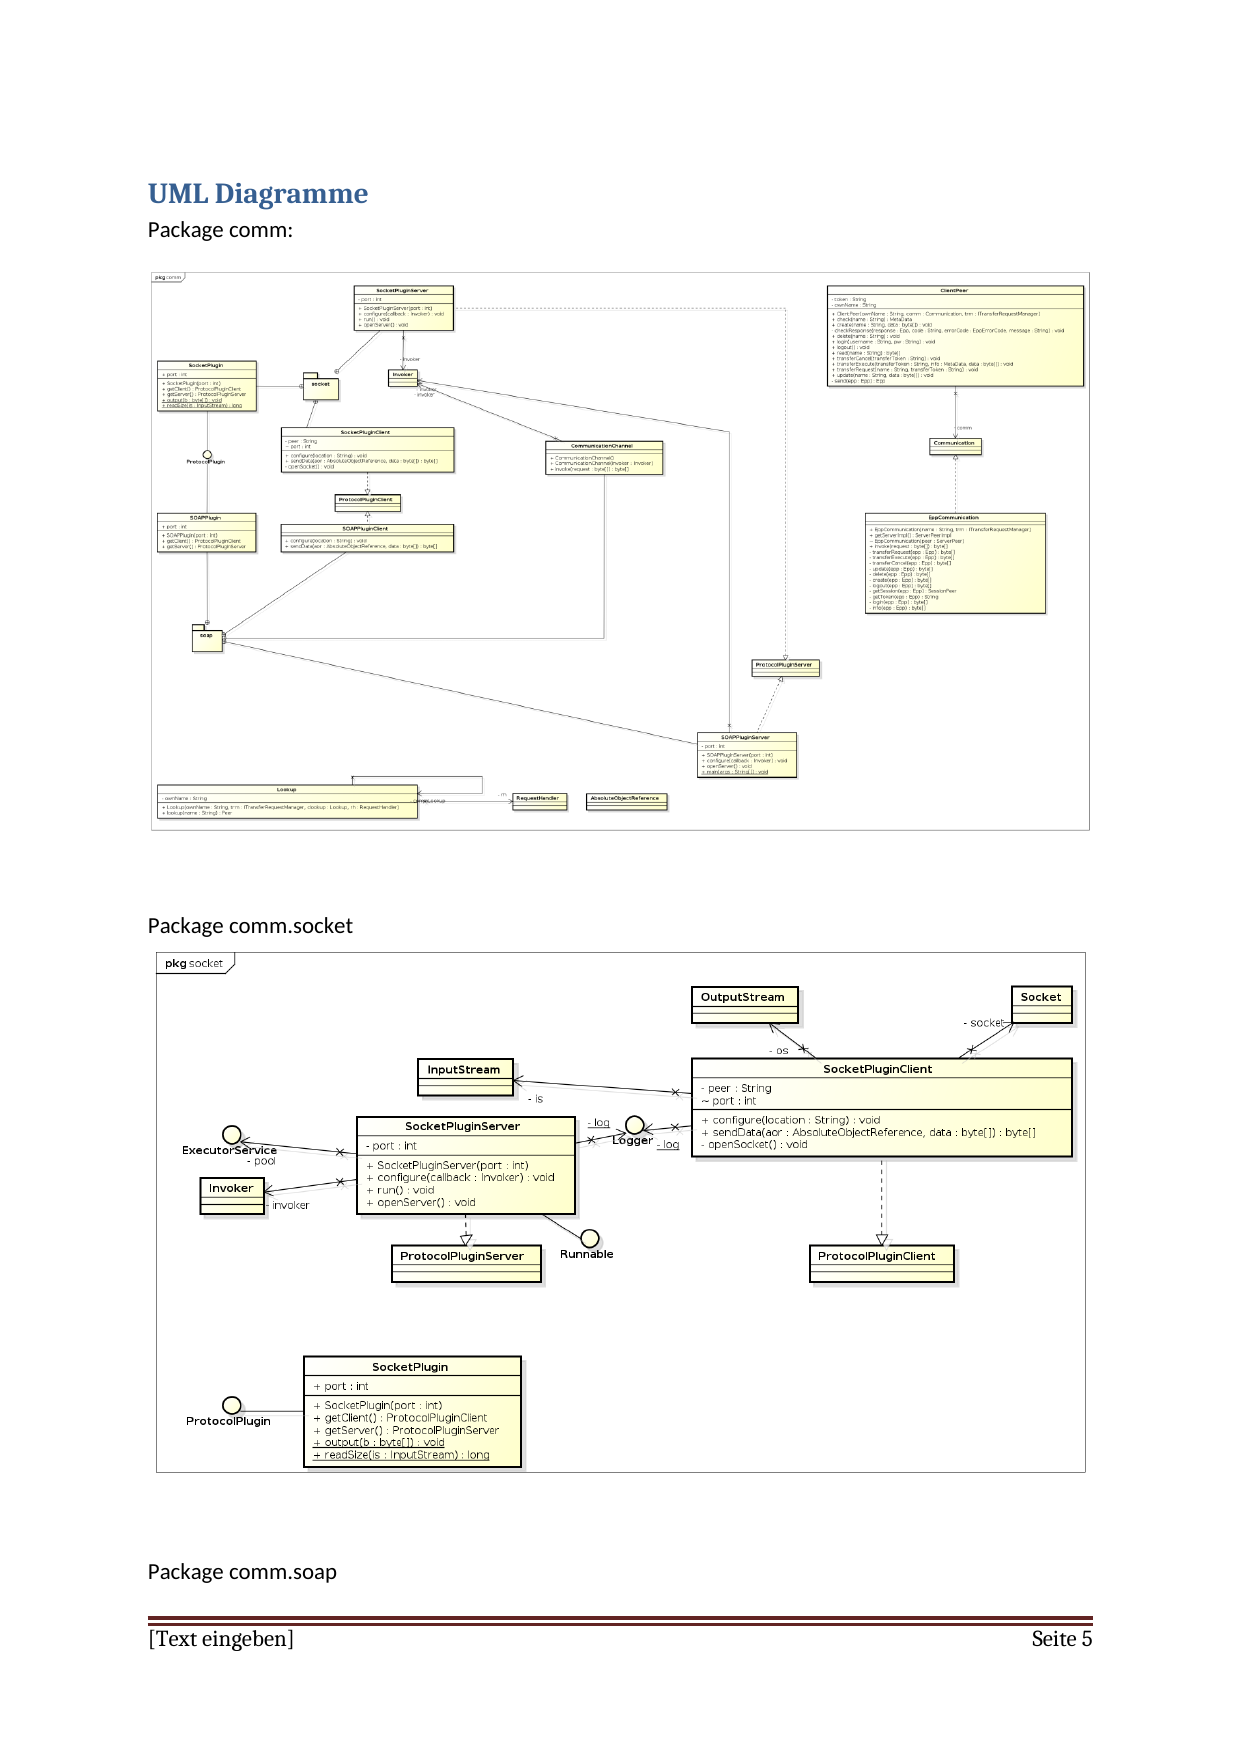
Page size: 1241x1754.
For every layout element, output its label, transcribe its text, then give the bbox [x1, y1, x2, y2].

text Package comm.socket [148, 911, 1093, 943]
subtitle UML Diagramme [148, 177, 1093, 210]
text Package comm.soap [148, 1557, 1093, 1585]
text Package comm: [148, 215, 1093, 243]
